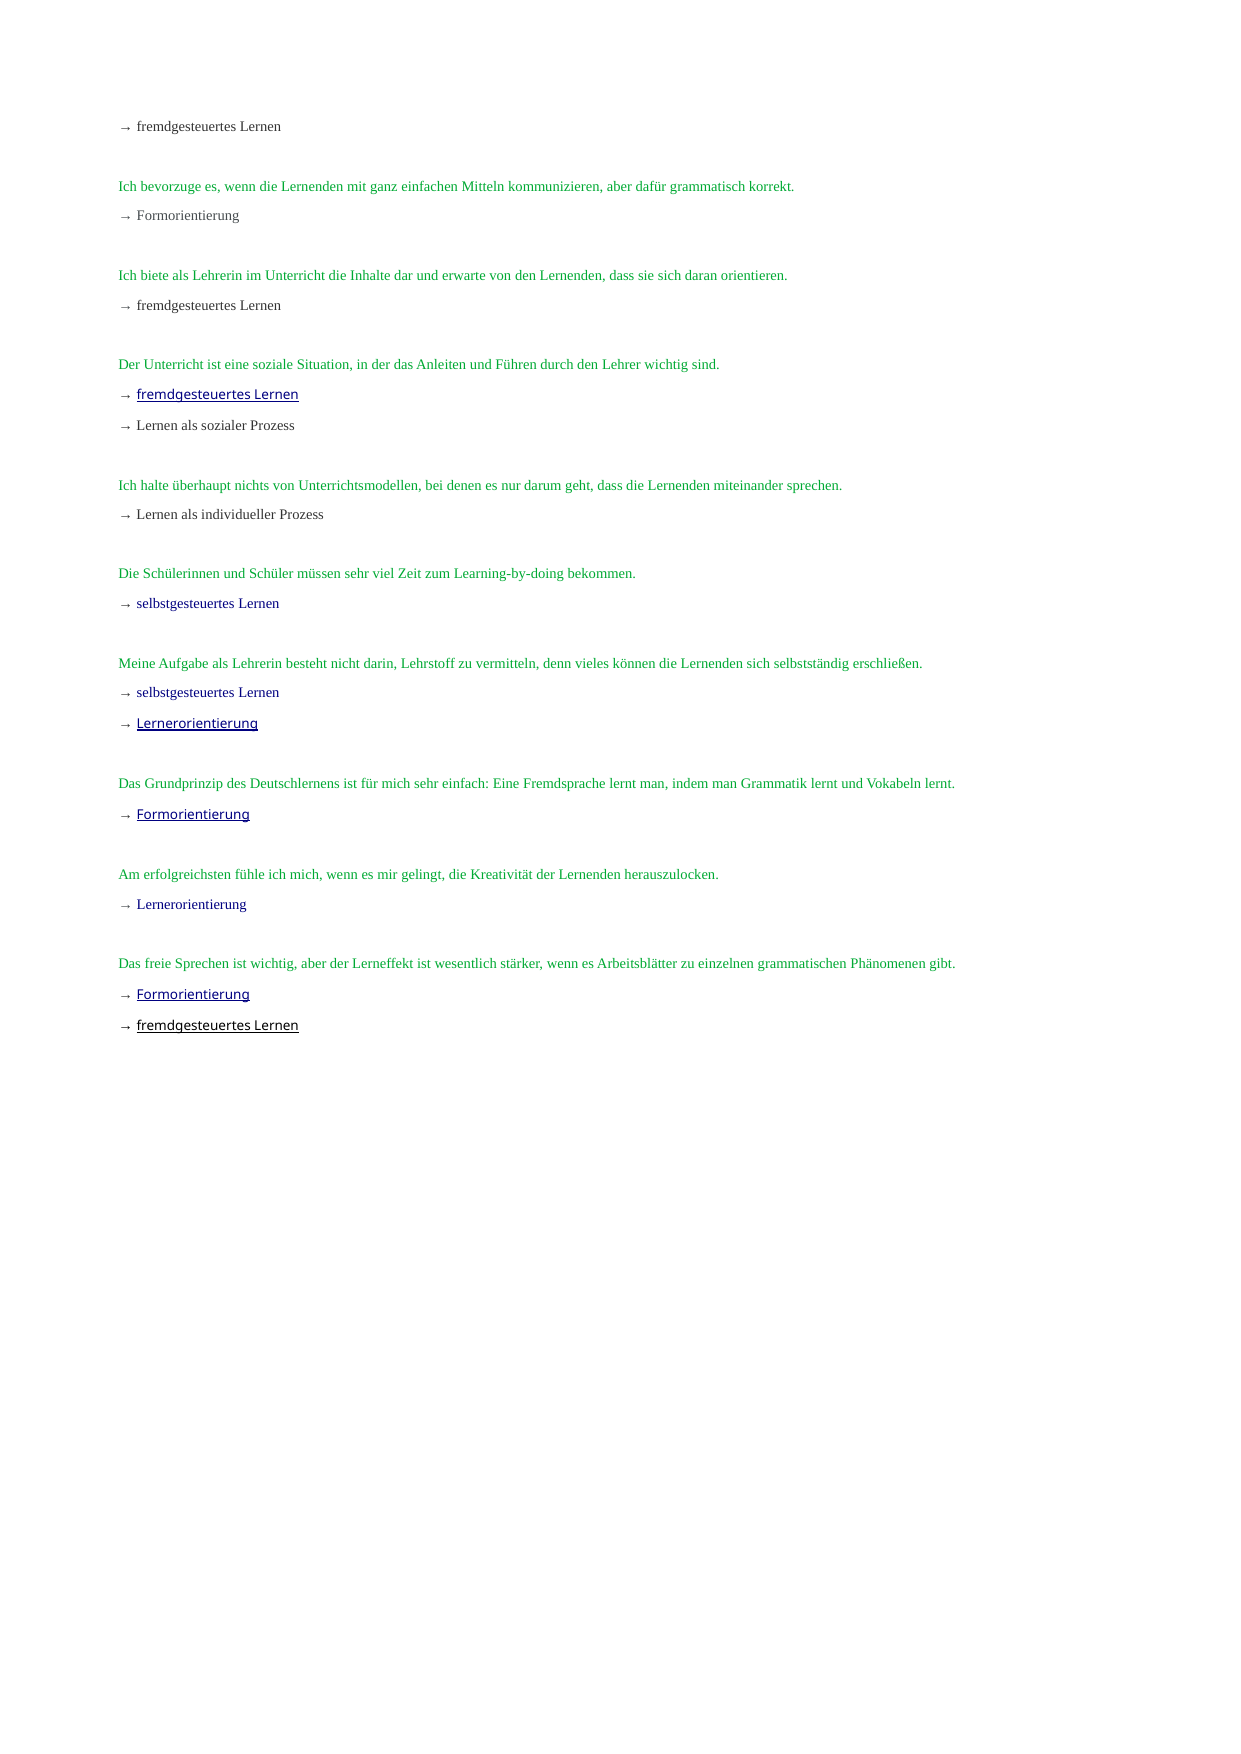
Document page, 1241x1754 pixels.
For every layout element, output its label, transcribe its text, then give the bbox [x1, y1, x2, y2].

text Das freie Sprechen ist wichtig, aber der Lerneffekt ist wesentlich stärker, wenn es Arbeitsblätter zu einzelnen grammatischen Phänomenen gibt. [118, 955, 1122, 972]
text → Lernen als sozialer Prozess [118, 417, 1122, 434]
text Am erfolgreichsten fühle ich mich, wenn es mir gelingt, die Kreativität der Lernenden herauszulocken. [118, 866, 1122, 883]
text → fremdgesteuertes Lernen [118, 385, 1122, 404]
text Ich bevorzuge es, wenn die Lernenden mit ganz einfachen Mitteln kommunizieren, aber dafür grammatisch korrekt. [118, 177, 1122, 194]
text → fremdgesteuertes Lernen [118, 1016, 1122, 1035]
text → Formorientierung [118, 805, 1122, 823]
text → fremdgesteuertes Lernen [118, 118, 1122, 135]
text Meine Aufgabe als Lehrerin besteht nicht darin, Lehrstoff zu vermitteln, denn vieles können die Lernenden sich selbstständig erschließen. [118, 654, 1122, 671]
text Ich biete als Lehrerin im Unterricht die Inhalte dar und erwarte von den Lernenden, dass sie sich daran orientieren. [118, 267, 1122, 283]
text → Lernerorientierung [118, 896, 1122, 912]
text → fremdgesteuertes Lernen [118, 296, 1122, 313]
text → Formorientierung [118, 207, 1122, 224]
text Die Schülerinnen und Schüler müssen sehr viel Zeit zum Learning-by-doing bekommen. [118, 565, 1122, 582]
text → Lernen als individueller Prozess [118, 506, 1122, 523]
text → Lernerorientierung [118, 714, 1122, 732]
text → selbstgesteuertes Lernen [118, 684, 1122, 701]
text Ich halte überhaupt nichts von Unterrichtsmodellen, bei denen es nur darum geht, dass die Lernenden miteinander sprechen. [118, 476, 1122, 493]
text Das Grundprinzip des Deutschlernens ist für mich sehr einfach: Eine Fremdsprache lernt man, indem man Grammatik lernt und Vokabeln lernt. [118, 775, 1122, 792]
text → selbstgesteuertes Lernen [118, 595, 1122, 612]
text Der Unterricht ist eine soziale Situation, in der das Anleiten und Führen durch den Lehrer wichtig sind. [118, 356, 1122, 372]
text → Formorientierung [118, 985, 1122, 1003]
